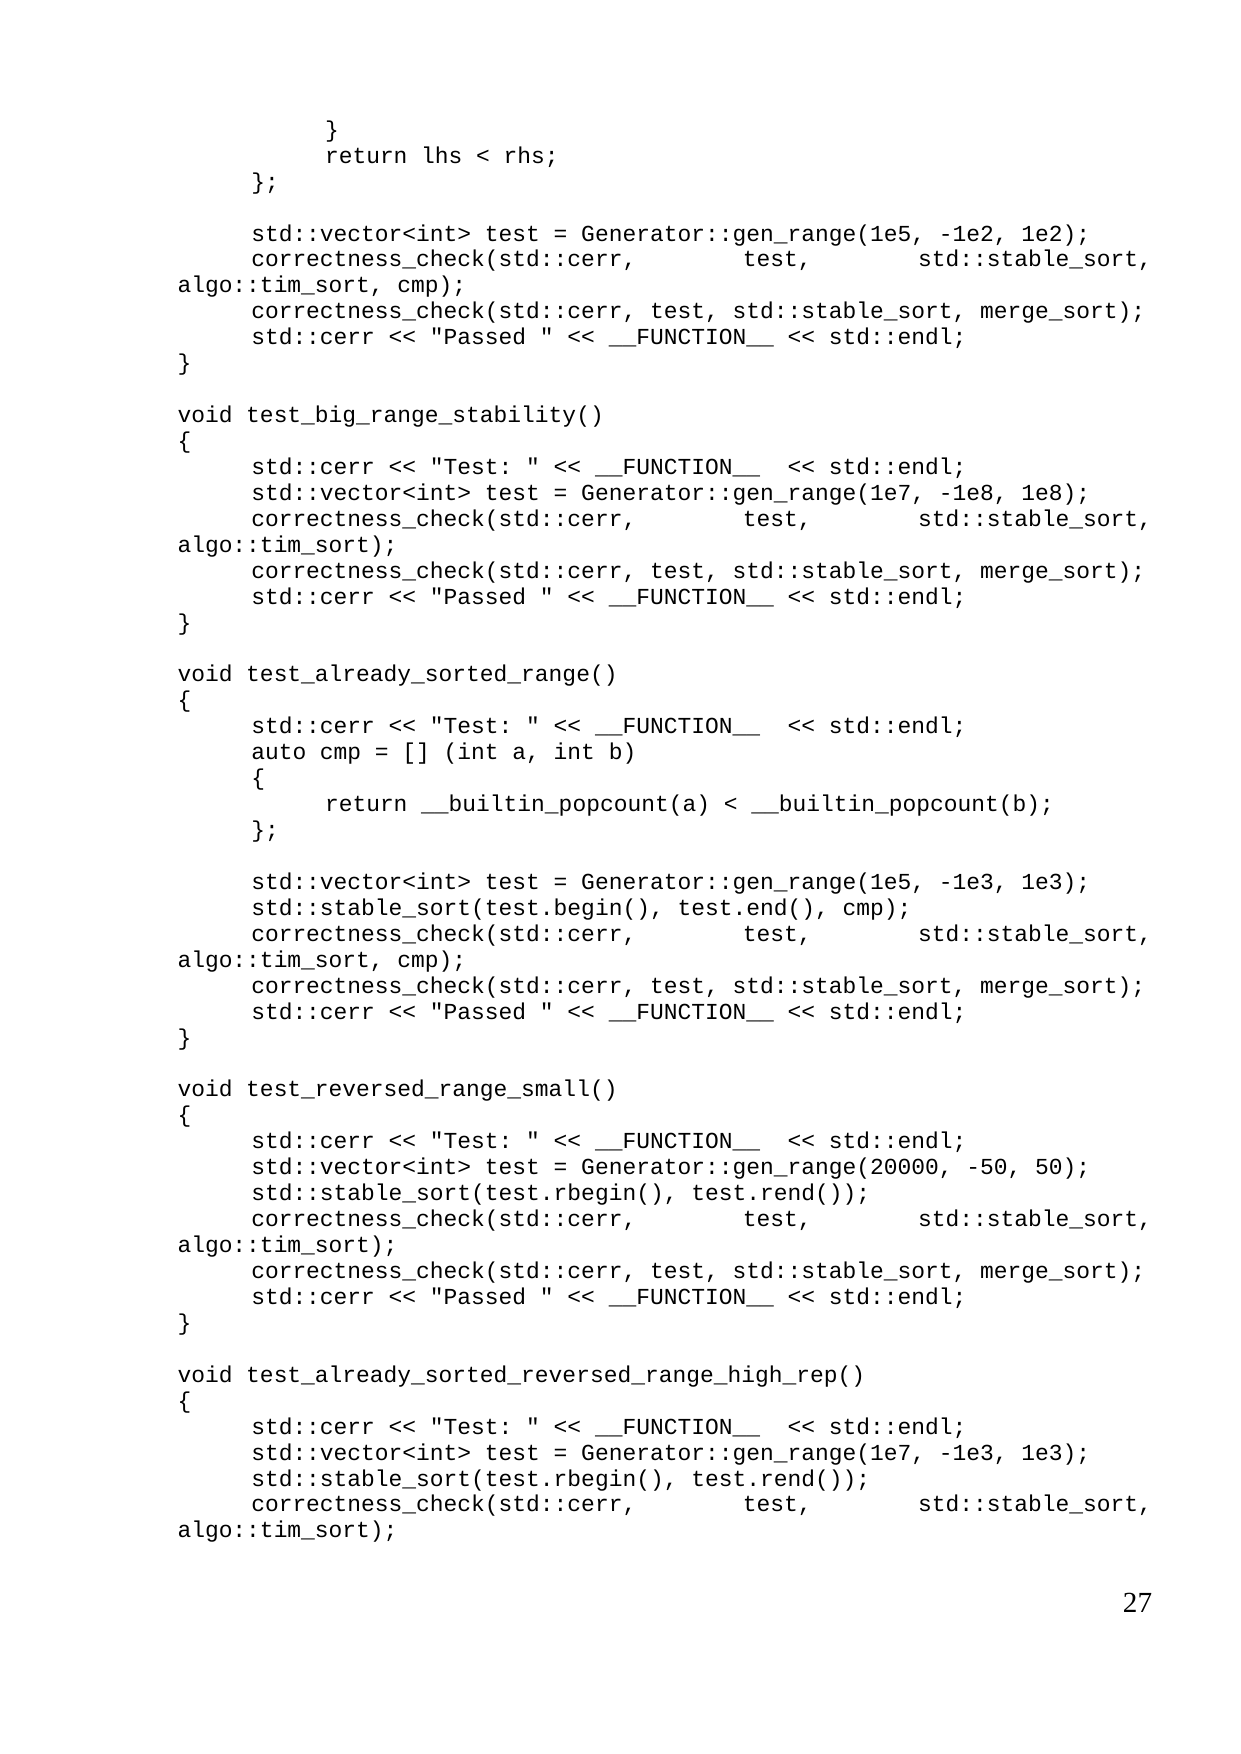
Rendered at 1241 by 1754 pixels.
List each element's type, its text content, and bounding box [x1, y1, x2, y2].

text { [177, 429, 1152, 455]
text } [177, 1311, 1152, 1337]
text std::cerr << "Test: " << __FUNCTION__ << std::endl; [177, 1130, 1152, 1156]
text correctness_check(std::cerr, test, std::stable_sort, algo::tim_sort); [177, 1493, 1152, 1545]
text std::vector<int> test = Generator::gen_range(1e7, -1e8, 1e8); [177, 481, 1152, 507]
text void test_big_range_stability() [177, 403, 1152, 429]
text std::cerr << "Passed " << __FUNCTION__ << std::endl; [177, 1285, 1152, 1311]
text correctness_check(std::cerr, test, std::stable_sort, merge_sort); [177, 300, 1152, 326]
text }; [177, 818, 1152, 844]
text void test_already_sorted_range() [177, 663, 1152, 689]
text void test_already_sorted_reversed_range_high_rep() [177, 1363, 1152, 1389]
text std::stable_sort(test.begin(), test.end(), cmp); [177, 896, 1152, 922]
text std::vector<int> test = Generator::gen_range(1e7, -1e3, 1e3); [177, 1441, 1152, 1467]
text std::cerr << "Test: " << __FUNCTION__ << std::endl; [177, 715, 1152, 741]
text { [177, 1104, 1152, 1130]
text std::vector<int> test = Generator::gen_range(20000, -50, 50); [177, 1156, 1152, 1182]
text std::vector<int> test = Generator::gen_range(1e5, -1e3, 1e3); [177, 870, 1152, 896]
text } [177, 611, 1152, 637]
text correctness_check(std::cerr, test, std::stable_sort, algo::tim_sort, cmp); [177, 922, 1152, 974]
text auto cmp = [] (int a, int b) [177, 741, 1152, 767]
text std::cerr << "Test: " << __FUNCTION__ << std::endl; [177, 1415, 1152, 1441]
text correctness_check(std::cerr, test, std::stable_sort, algo::tim_sort, cmp); [177, 248, 1152, 300]
text correctness_check(std::cerr, test, std::stable_sort, merge_sort); [177, 559, 1152, 585]
text { [177, 767, 1152, 792]
text correctness_check(std::cerr, test, std::stable_sort, algo::tim_sort); [177, 1207, 1152, 1259]
text } [177, 352, 1152, 377]
text std::stable_sort(test.rbegin(), test.rend()); [177, 1467, 1152, 1493]
text } [177, 1026, 1152, 1052]
text { [177, 1389, 1152, 1415]
text correctness_check(std::cerr, test, std::stable_sort, algo::tim_sort); [177, 507, 1152, 559]
text std::cerr << "Passed " << __FUNCTION__ << std::endl; [177, 326, 1152, 352]
text std::stable_sort(test.rbegin(), test.rend()); [177, 1182, 1152, 1207]
text return __builtin_popcount(a) < __builtin_popcount(b); [177, 792, 1152, 818]
text std::cerr << "Passed " << __FUNCTION__ << std::endl; [177, 1000, 1152, 1026]
text } [177, 118, 1152, 144]
text void test_reversed_range_small() [177, 1078, 1152, 1104]
text { [177, 689, 1152, 715]
text std::vector<int> test = Generator::gen_range(1e5, -1e2, 1e2); [177, 222, 1152, 248]
text }; [177, 170, 1152, 196]
text std::cerr << "Passed " << __FUNCTION__ << std::endl; [177, 585, 1152, 611]
text correctness_check(std::cerr, test, std::stable_sort, merge_sort); [177, 1259, 1152, 1285]
text std::cerr << "Test: " << __FUNCTION__ << std::endl; [177, 455, 1152, 481]
text correctness_check(std::cerr, test, std::stable_sort, merge_sort); [177, 974, 1152, 1000]
text return lhs < rhs; [177, 144, 1152, 170]
